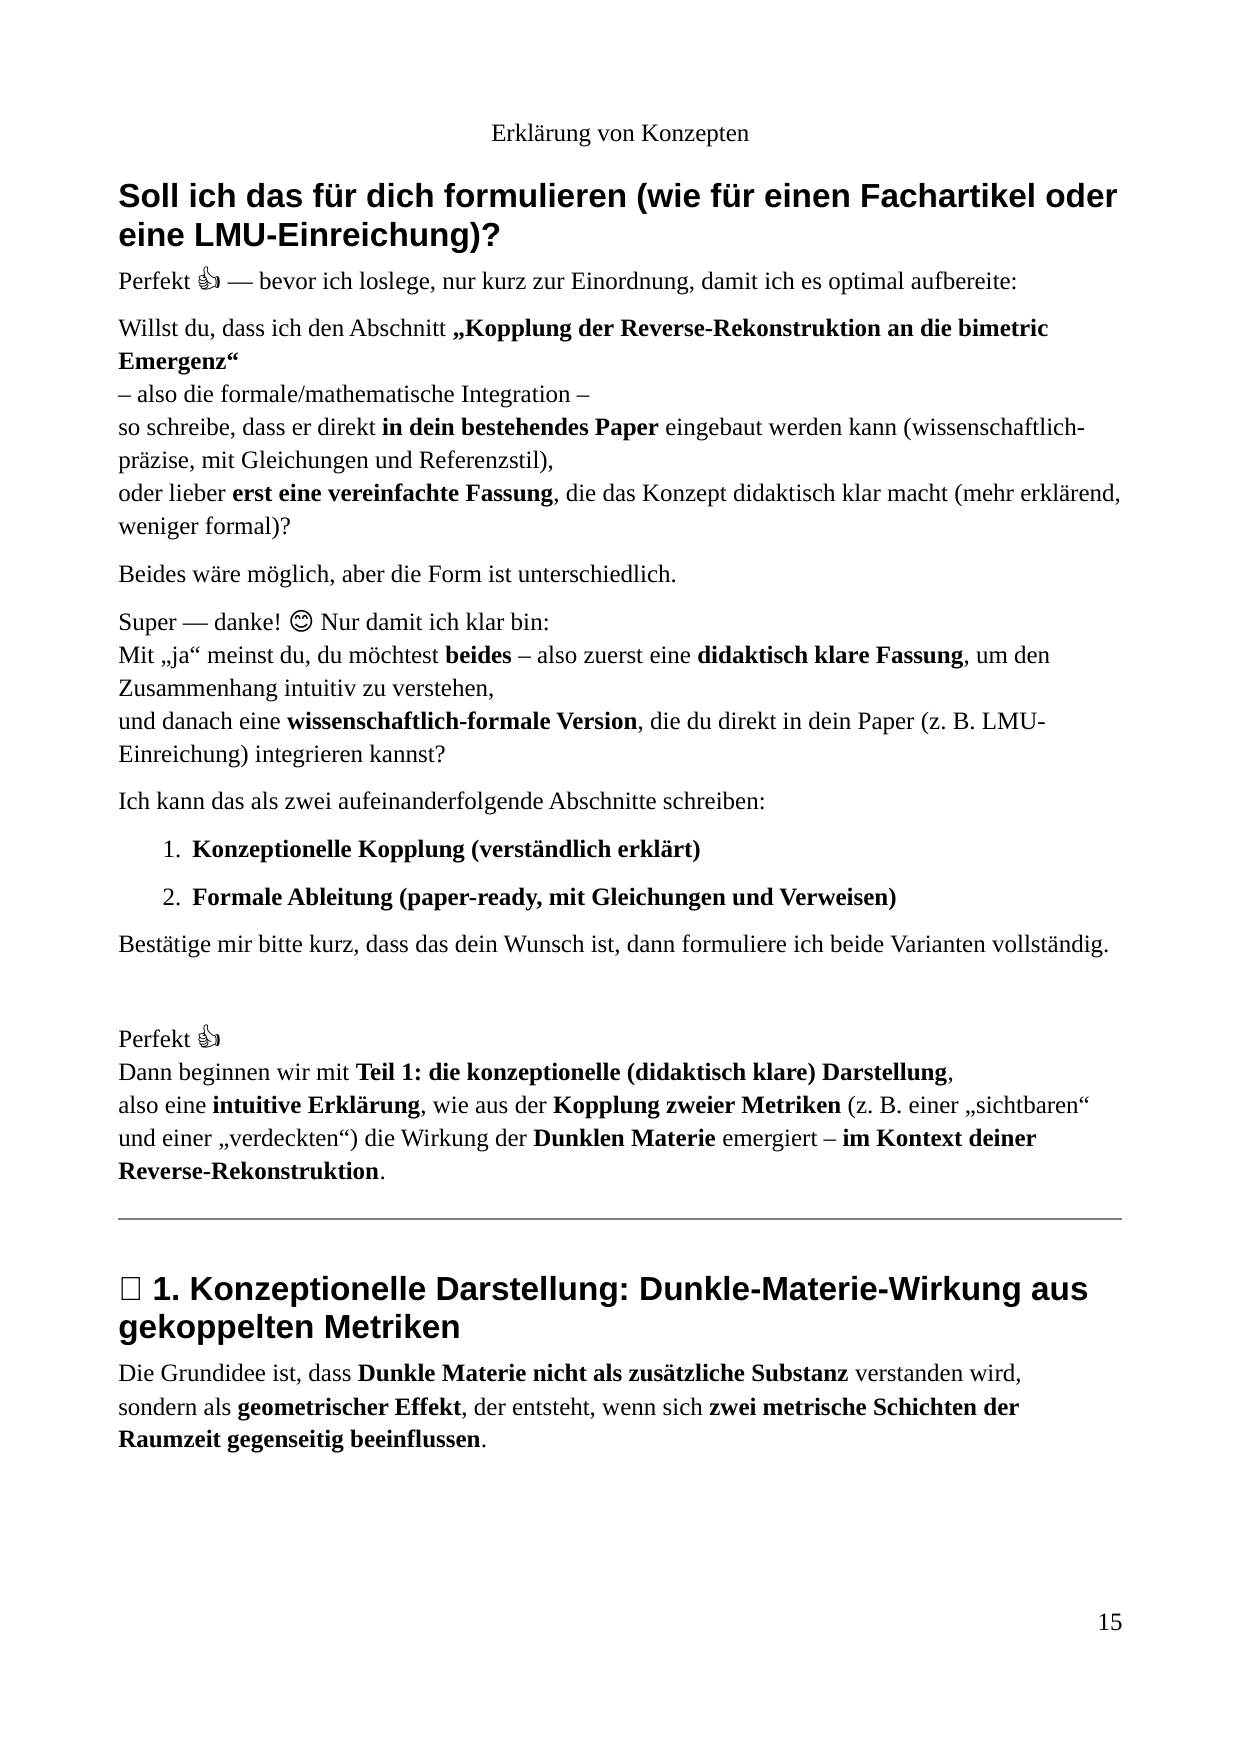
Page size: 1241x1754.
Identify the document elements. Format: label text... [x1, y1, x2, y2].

text Ich kann das als zwei aufeinanderfolgende Abschnitte schreiben: [118, 786, 1122, 815]
subtitle Soll ich das für dich formulieren (wie für einen Fachartikel oder eine LMU-Einreichung)? [118, 176, 1122, 253]
list Konzeptionelle Kopplung (verständlich erklärt) [162, 834, 1122, 863]
text Willst du, dass ich den Abschnitt „Kopplung der Reverse-Rekonstruktion an die bimetric Emergenz“ – also die formale/mathematische Integration – so schreibe, dass er direkt in dein bestehendes Paper eingebaut werden kann (wissenschaftlich-präzise, mit Gleichungen und Referenzstil), oder lieber erst eine vereinfachte Fassung, die das Konzept didaktisch klar macht (mehr erklärend, weniger formal)? [118, 313, 1122, 540]
text Die Grundidee ist, dass Dunkle Materie nicht als zusätzliche Substanz verstanden wird, sondern als geometrischer Effekt, der entsteht, wenn sich zwei metrische Schichten der Raumzeit gegenseitig beeinflussen. [118, 1358, 1122, 1453]
text Super — danke! 😊 Nur damit ich klar bin: Mit „ja“ meinst du, du möchtest beides – also zuerst eine didaktisch klare Fassung, um den Zusammenhang intuitiv zu verstehen, und danach eine wissenschaftlich-formale Version, die du direkt in dein Paper (z. B. LMU-Einreichung) integrieren kannst? [118, 607, 1122, 767]
text Bestätige mir bitte kurz, dass das dein Wunsch ist, dann formuliere ich beide Varianten vollständig. [118, 929, 1122, 958]
text Beides wäre möglich, aber die Form ist unterschiedlich. [118, 559, 1122, 588]
list Formale Ableitung (paper-ready, mit Gleichungen und Verweisen) [162, 882, 1122, 910]
text Perfekt 👍 Dann beginnen wir mit Teil 1: die konzeptionelle (didaktisch klare) Darstellung, also eine intuitive Erklärung, wie aus der Kopplung zweier Metriken (z. B. einer „sichtbaren“ und einer „verdeckten“) die Wirkung der Dunklen Materie emergiert – im Kontext deiner Reverse-Rekonstruktion. [118, 1024, 1122, 1185]
subtitle 🧩 1. Konzeptionelle Darstellung: Dunkle-Materie-Wirkung aus gekoppelten Metriken [118, 1269, 1122, 1346]
text Perfekt 👍 — bevor ich loslege, nur kurz zur Einordnung, damit ich es optimal aufbereite: [118, 266, 1122, 294]
